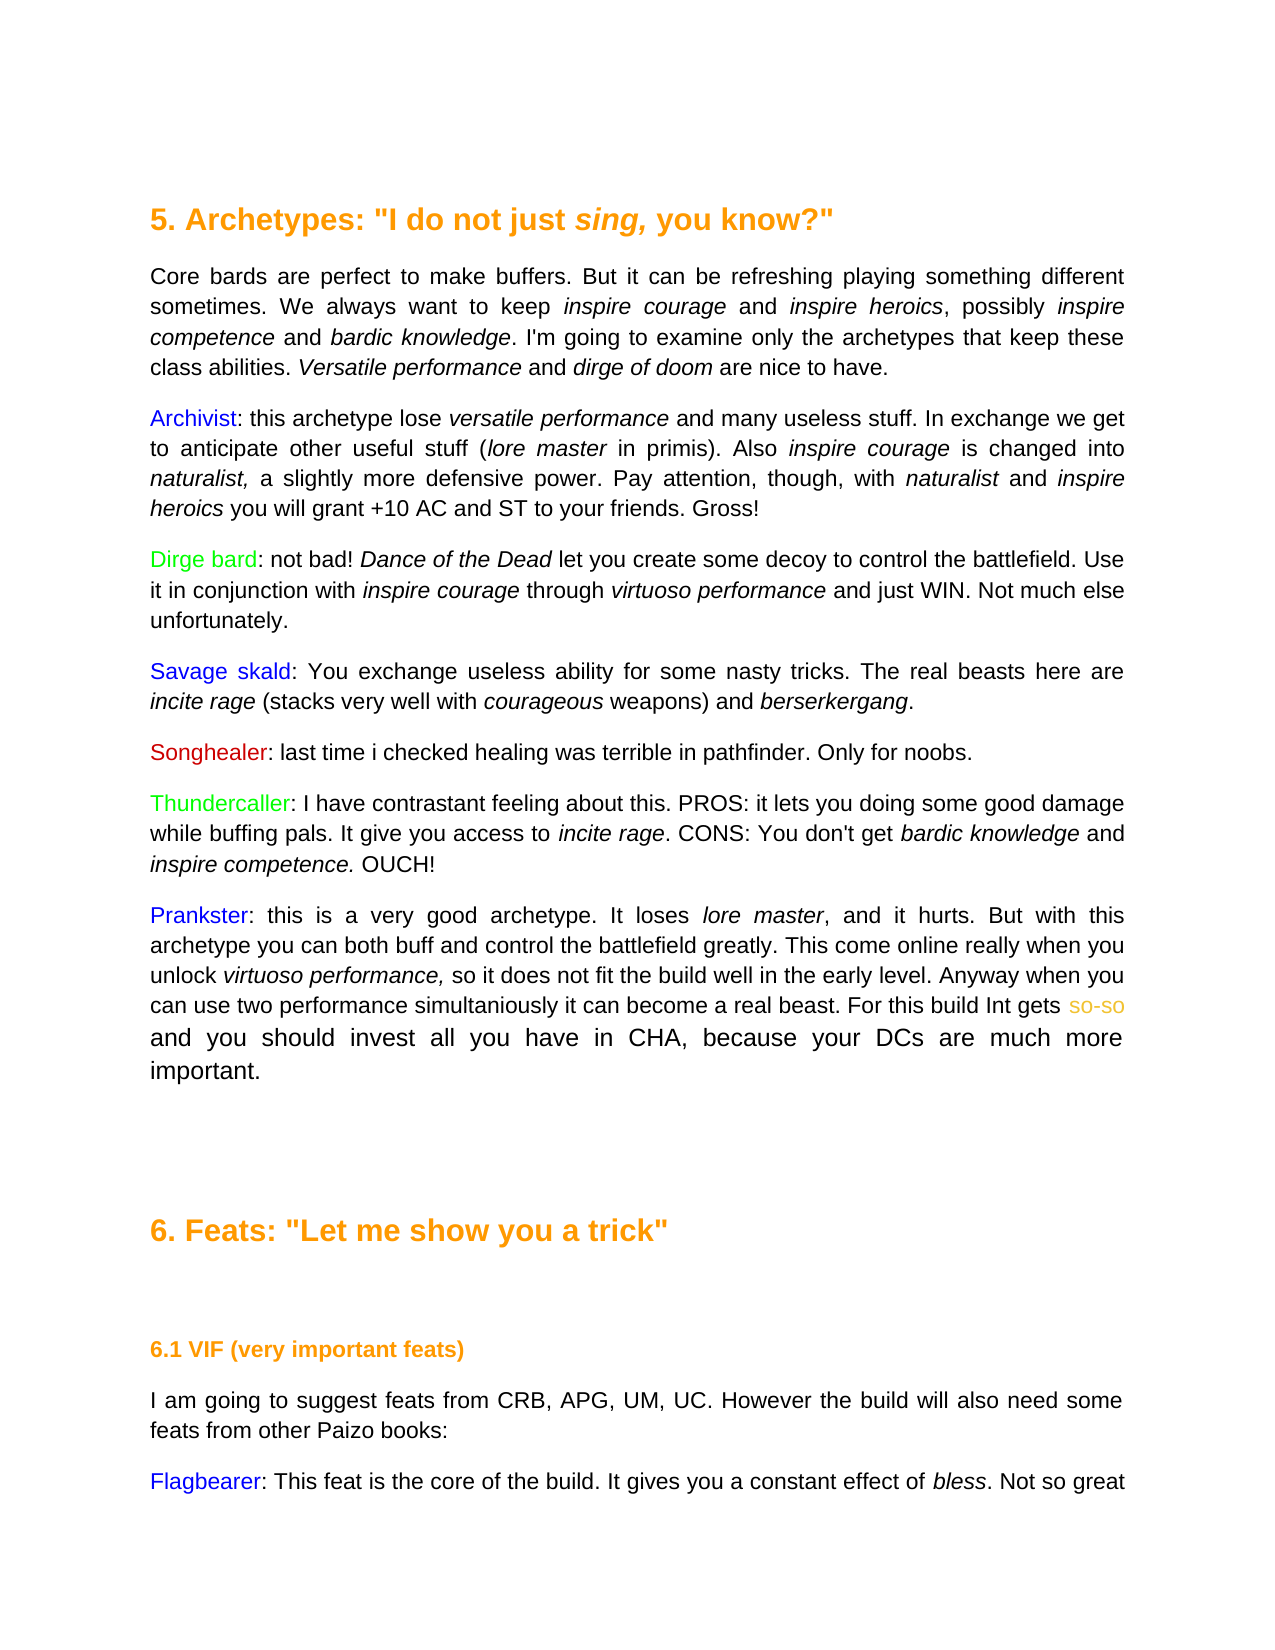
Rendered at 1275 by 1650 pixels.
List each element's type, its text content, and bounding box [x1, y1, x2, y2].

text Flagbearer: This feat is the core of the build. It gives you a constant effect of bless. Not so great [150, 1468, 1125, 1495]
text Thundercaller: I have contrastant feeling about this. PROS: it lets you doing some good damage while buffing pals. It give you access to incite rage. CONS: You don't get bardic knowledge and inspire competence. OUCH! [150, 790, 1125, 877]
text 5. Archetypes: "I do not just sing, you know?" [150, 201, 1125, 237]
text 6.1 VIF (very important feats) [150, 1336, 1125, 1362]
text I am going to suggest feats from CRB, APG, UM, UC. However the build will also need some feats from other Paizo books: [150, 1387, 1125, 1444]
text Savage skald: You exchange useless ability for some nasty tricks. The real beasts here are incite rage (stacks very well with courageous weapons) and berserkergang. [150, 658, 1125, 714]
text Songhealer: last time i checked healing was terrible in pathfinder. Only for noobs. [150, 739, 1125, 766]
text Core bards are perfect to make buffers. But it can be refreshing playing something different sometimes. We always want to keep inspire courage and inspire heroics, possibly inspire competence and bardic knowledge. I'm going to examine only the archetypes that keep these class abilities. Versatile performance and dirge of doom are nice to have. [150, 263, 1125, 380]
text Dirge bard: not bad! Dance of the Dead let you create some decoy to control the battlefield. Use it in conjunction with inspire courage through virtuoso performance and just WIN. Not much else unfortunately. [150, 546, 1125, 633]
text Archivist: this archetype lose versatile performance and many useless stuff. In exchange we get to anticipate other useful stuff (lore master in primis). Also inspire courage is changed into naturalist, a slightly more defensive power. Pay attention, though, with naturalist and inspire heroics you will grant +10 AC and ST to your friends. Gross! [150, 405, 1125, 522]
text Prankster: this is a very good archetype. It loses lore master, and it hurts. But with this archetype you can both buff and control the battlefield greatly. This come online really when you unlock virtuoso performance, so it does not fit the build well in the early level. Anyway when you can use two performance simultaniously it can become a real beast. For this build Int gets so-so and you should invest all you have in CHA, because your DCs are much more important. [150, 902, 1125, 1085]
text 6. Feats: "Let me show you a trick" [150, 1212, 1125, 1248]
